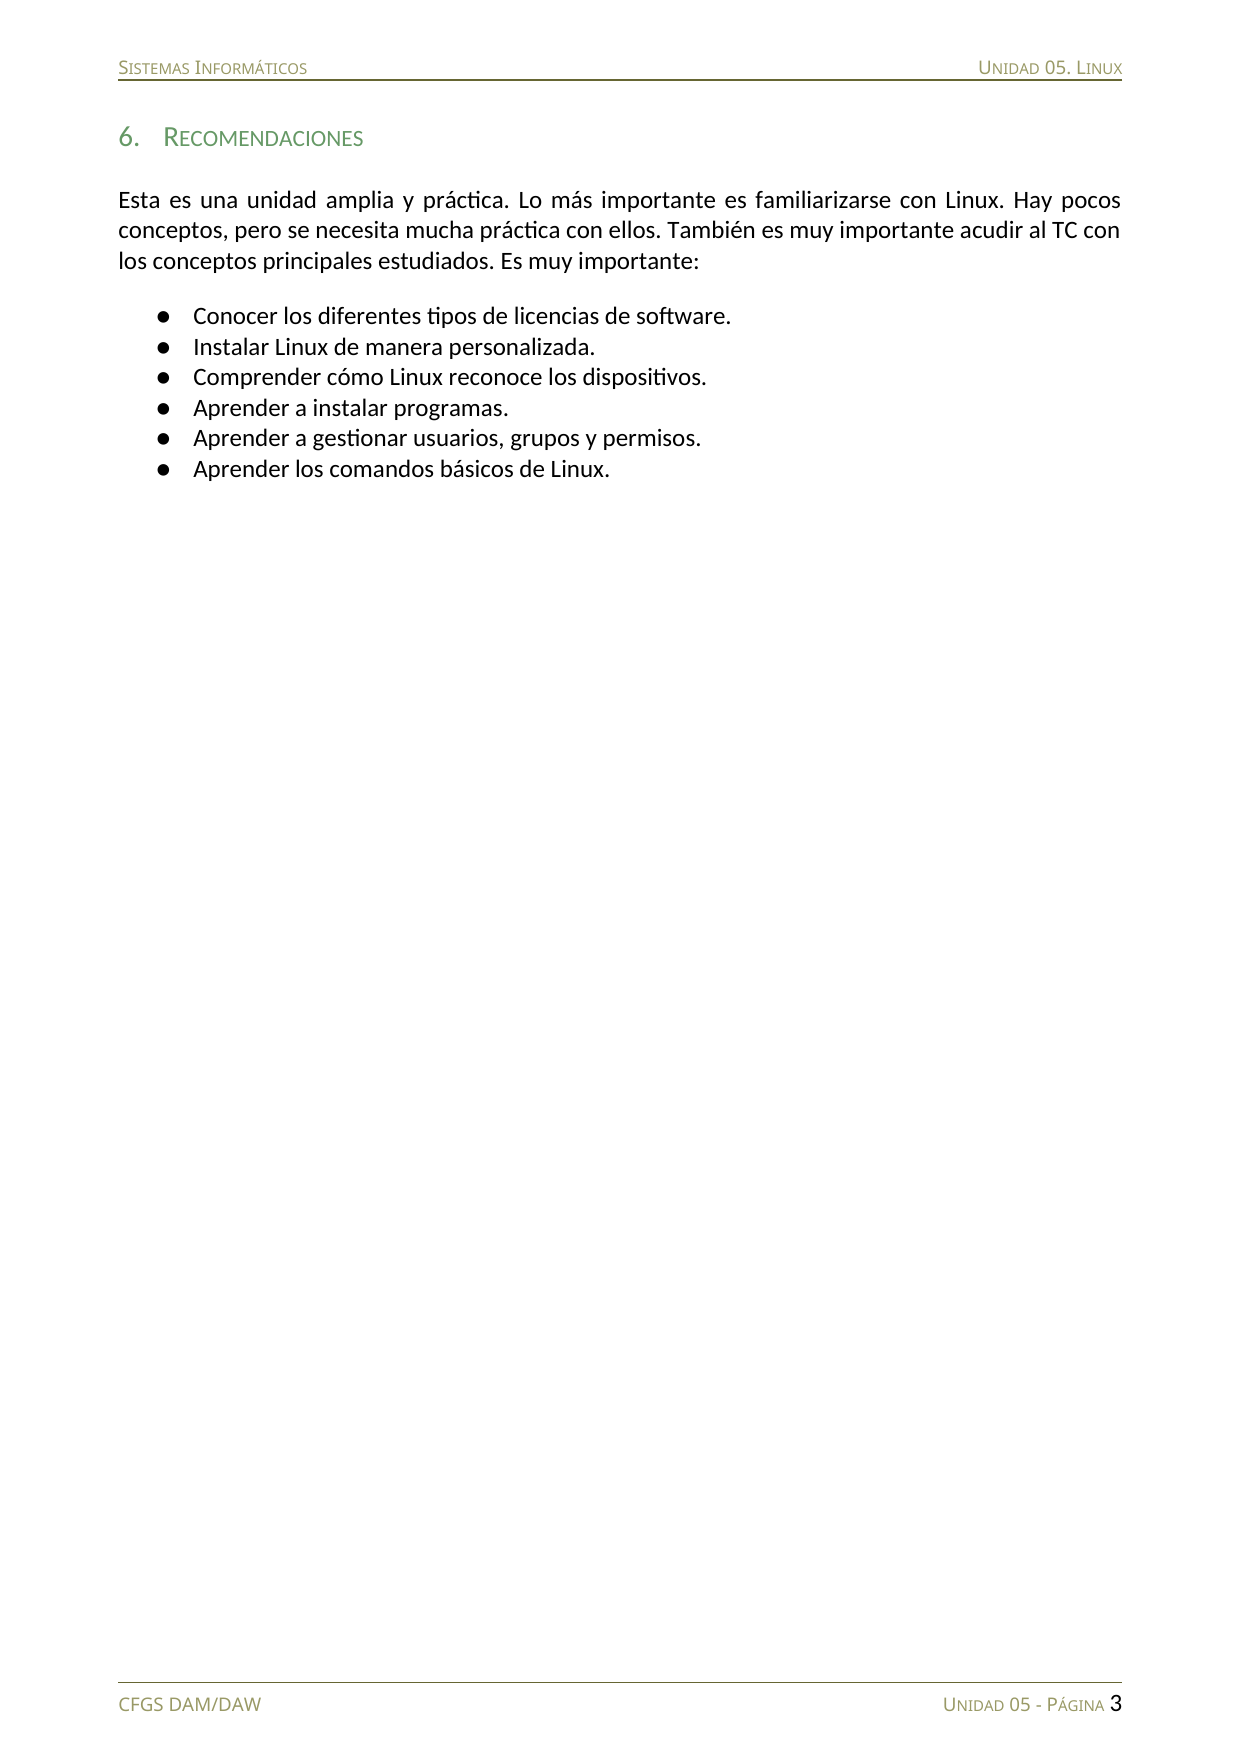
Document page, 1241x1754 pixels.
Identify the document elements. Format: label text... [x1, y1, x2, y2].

subtitle Recomendaciones [118, 118, 1122, 154]
list Conocer los diferentes tipos de licencias de software. [156, 300, 1122, 331]
list Aprender a instalar programas. [156, 392, 1122, 422]
list Aprender los comandos básicos de Linux. [156, 453, 1122, 483]
list Comprender cómo Linux reconoce los dispositivos. [156, 361, 1122, 392]
text Esta es una unidad amplia y práctica. Lo más importante es familiarizarse con Linux. Hay pocos conceptos, pero se necesita mucha práctica con ellos. También es muy importante acudir al TC con los conceptos principales estudiados. Es muy importante: [118, 184, 1122, 275]
list Aprender a gestionar usuarios, grupos y permisos. [156, 422, 1122, 453]
list Instalar Linux de manera personalizada. [156, 331, 1122, 361]
